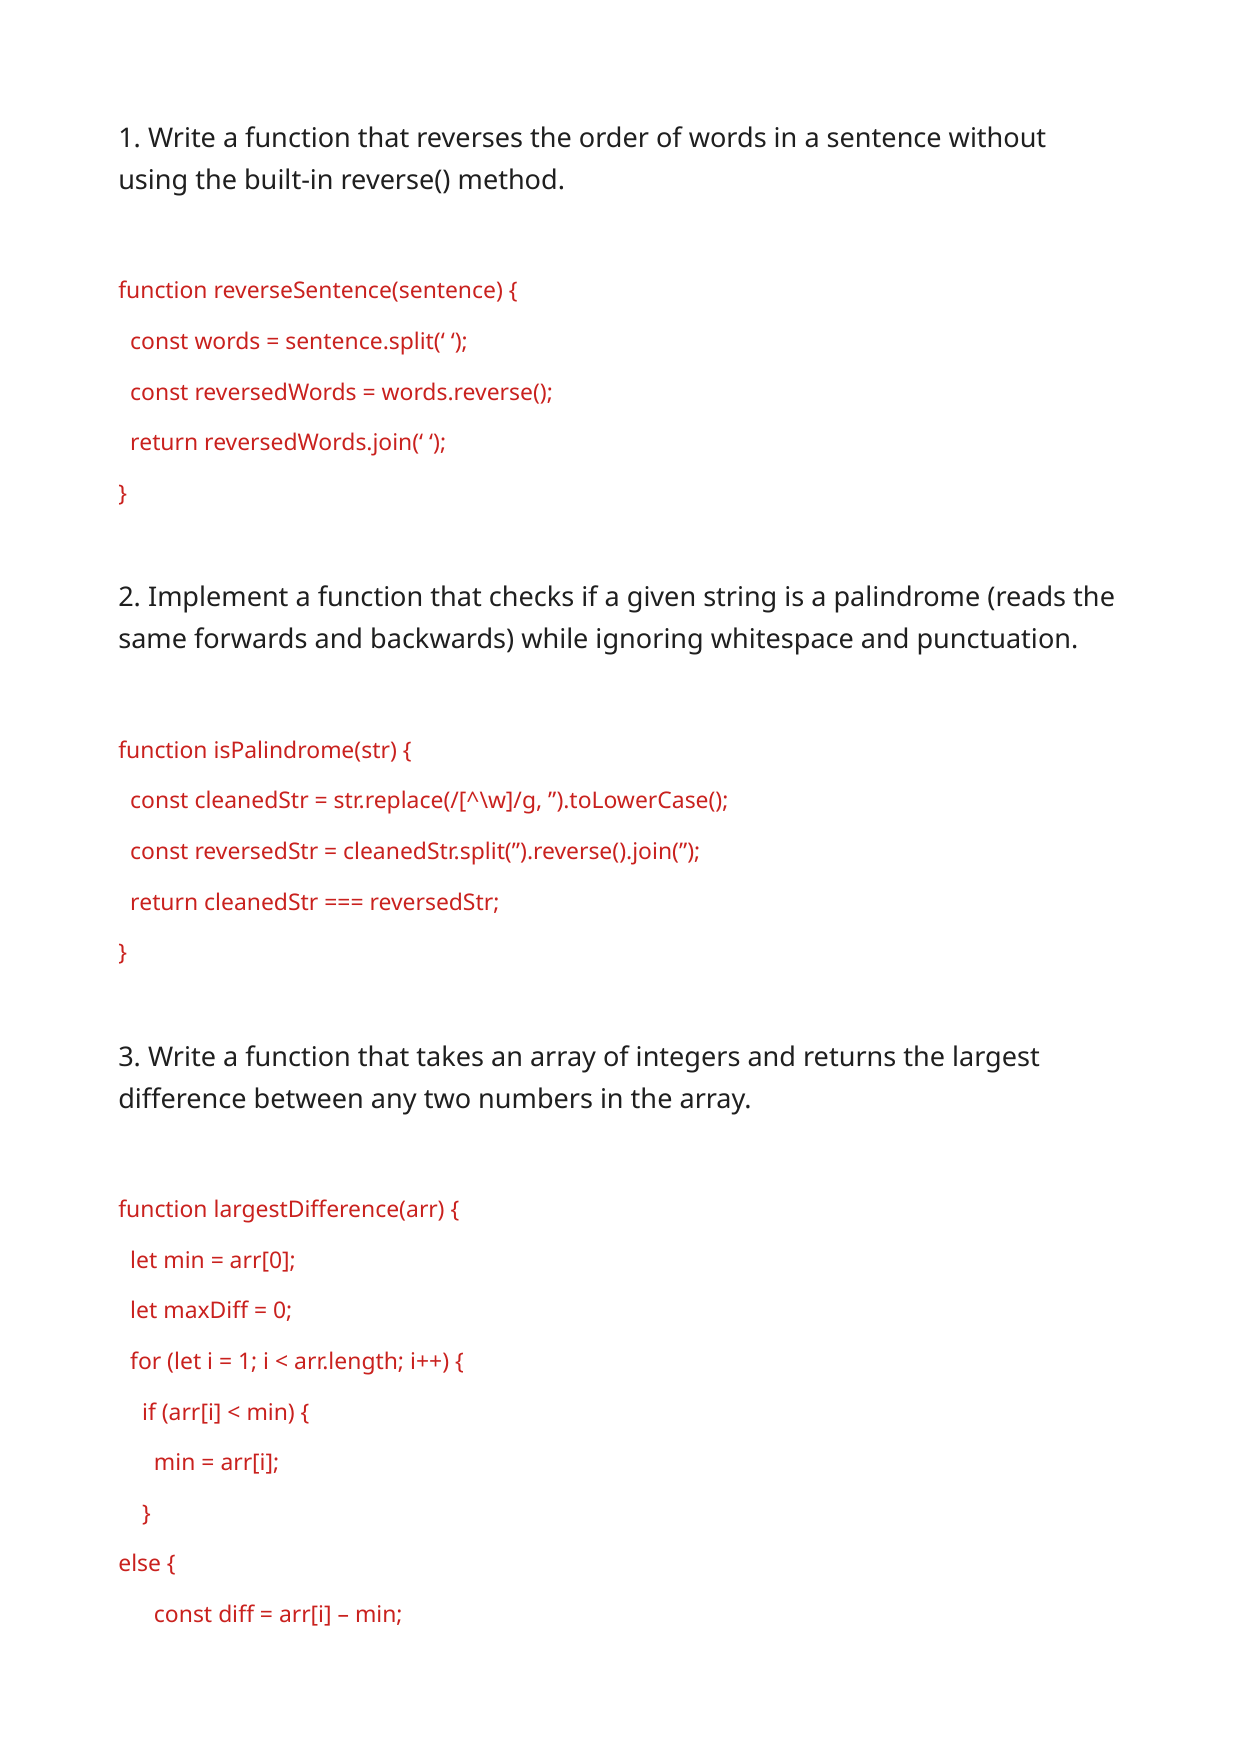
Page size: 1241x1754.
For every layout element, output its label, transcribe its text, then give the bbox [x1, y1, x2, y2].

text for (let i = 1; i < arr.length; i++) { [118, 1345, 1122, 1376]
text 2. Implement a function that checks if a given string is a palindrome (reads the same forwards and backwards) while ignoring whitespace and punctuation. [118, 578, 1122, 657]
text function reverseSentence(sentence) { [118, 274, 1122, 306]
text let min = arr[0]; [118, 1244, 1122, 1275]
text 3. Write a function that takes an array of integers and returns the largest difference between any two numbers in the array. [118, 1037, 1122, 1116]
text if (arr[i] < min) { [118, 1396, 1122, 1427]
text const diff = arr[i] – min; [118, 1598, 1122, 1629]
text } [118, 936, 1122, 967]
text const cleanedStr = str.replace(/[^\w]/g, ”).toLowerCase(); [118, 784, 1122, 816]
text return reversedWords.join(‘ ‘); [118, 426, 1122, 457]
text let maxDiff = 0; [118, 1294, 1122, 1326]
text min = arr[i]; [118, 1446, 1122, 1477]
text } [118, 477, 1122, 508]
text const words = sentence.split(‘ ‘); [118, 325, 1122, 356]
text function largestDifference(arr) { [118, 1193, 1122, 1225]
text } [118, 1497, 1122, 1528]
text 1. Write a function that reverses the order of words in a sentence without using the built-in reverse() method. [118, 118, 1122, 197]
text else { [118, 1547, 1122, 1578]
text return cleanedStr === reversedStr; [118, 886, 1122, 917]
text function isPalindrome(str) { [118, 734, 1122, 765]
text const reversedWords = words.reverse(); [118, 376, 1122, 407]
text const reversedStr = cleanedStr.split(”).reverse().join(”); [118, 835, 1122, 866]
